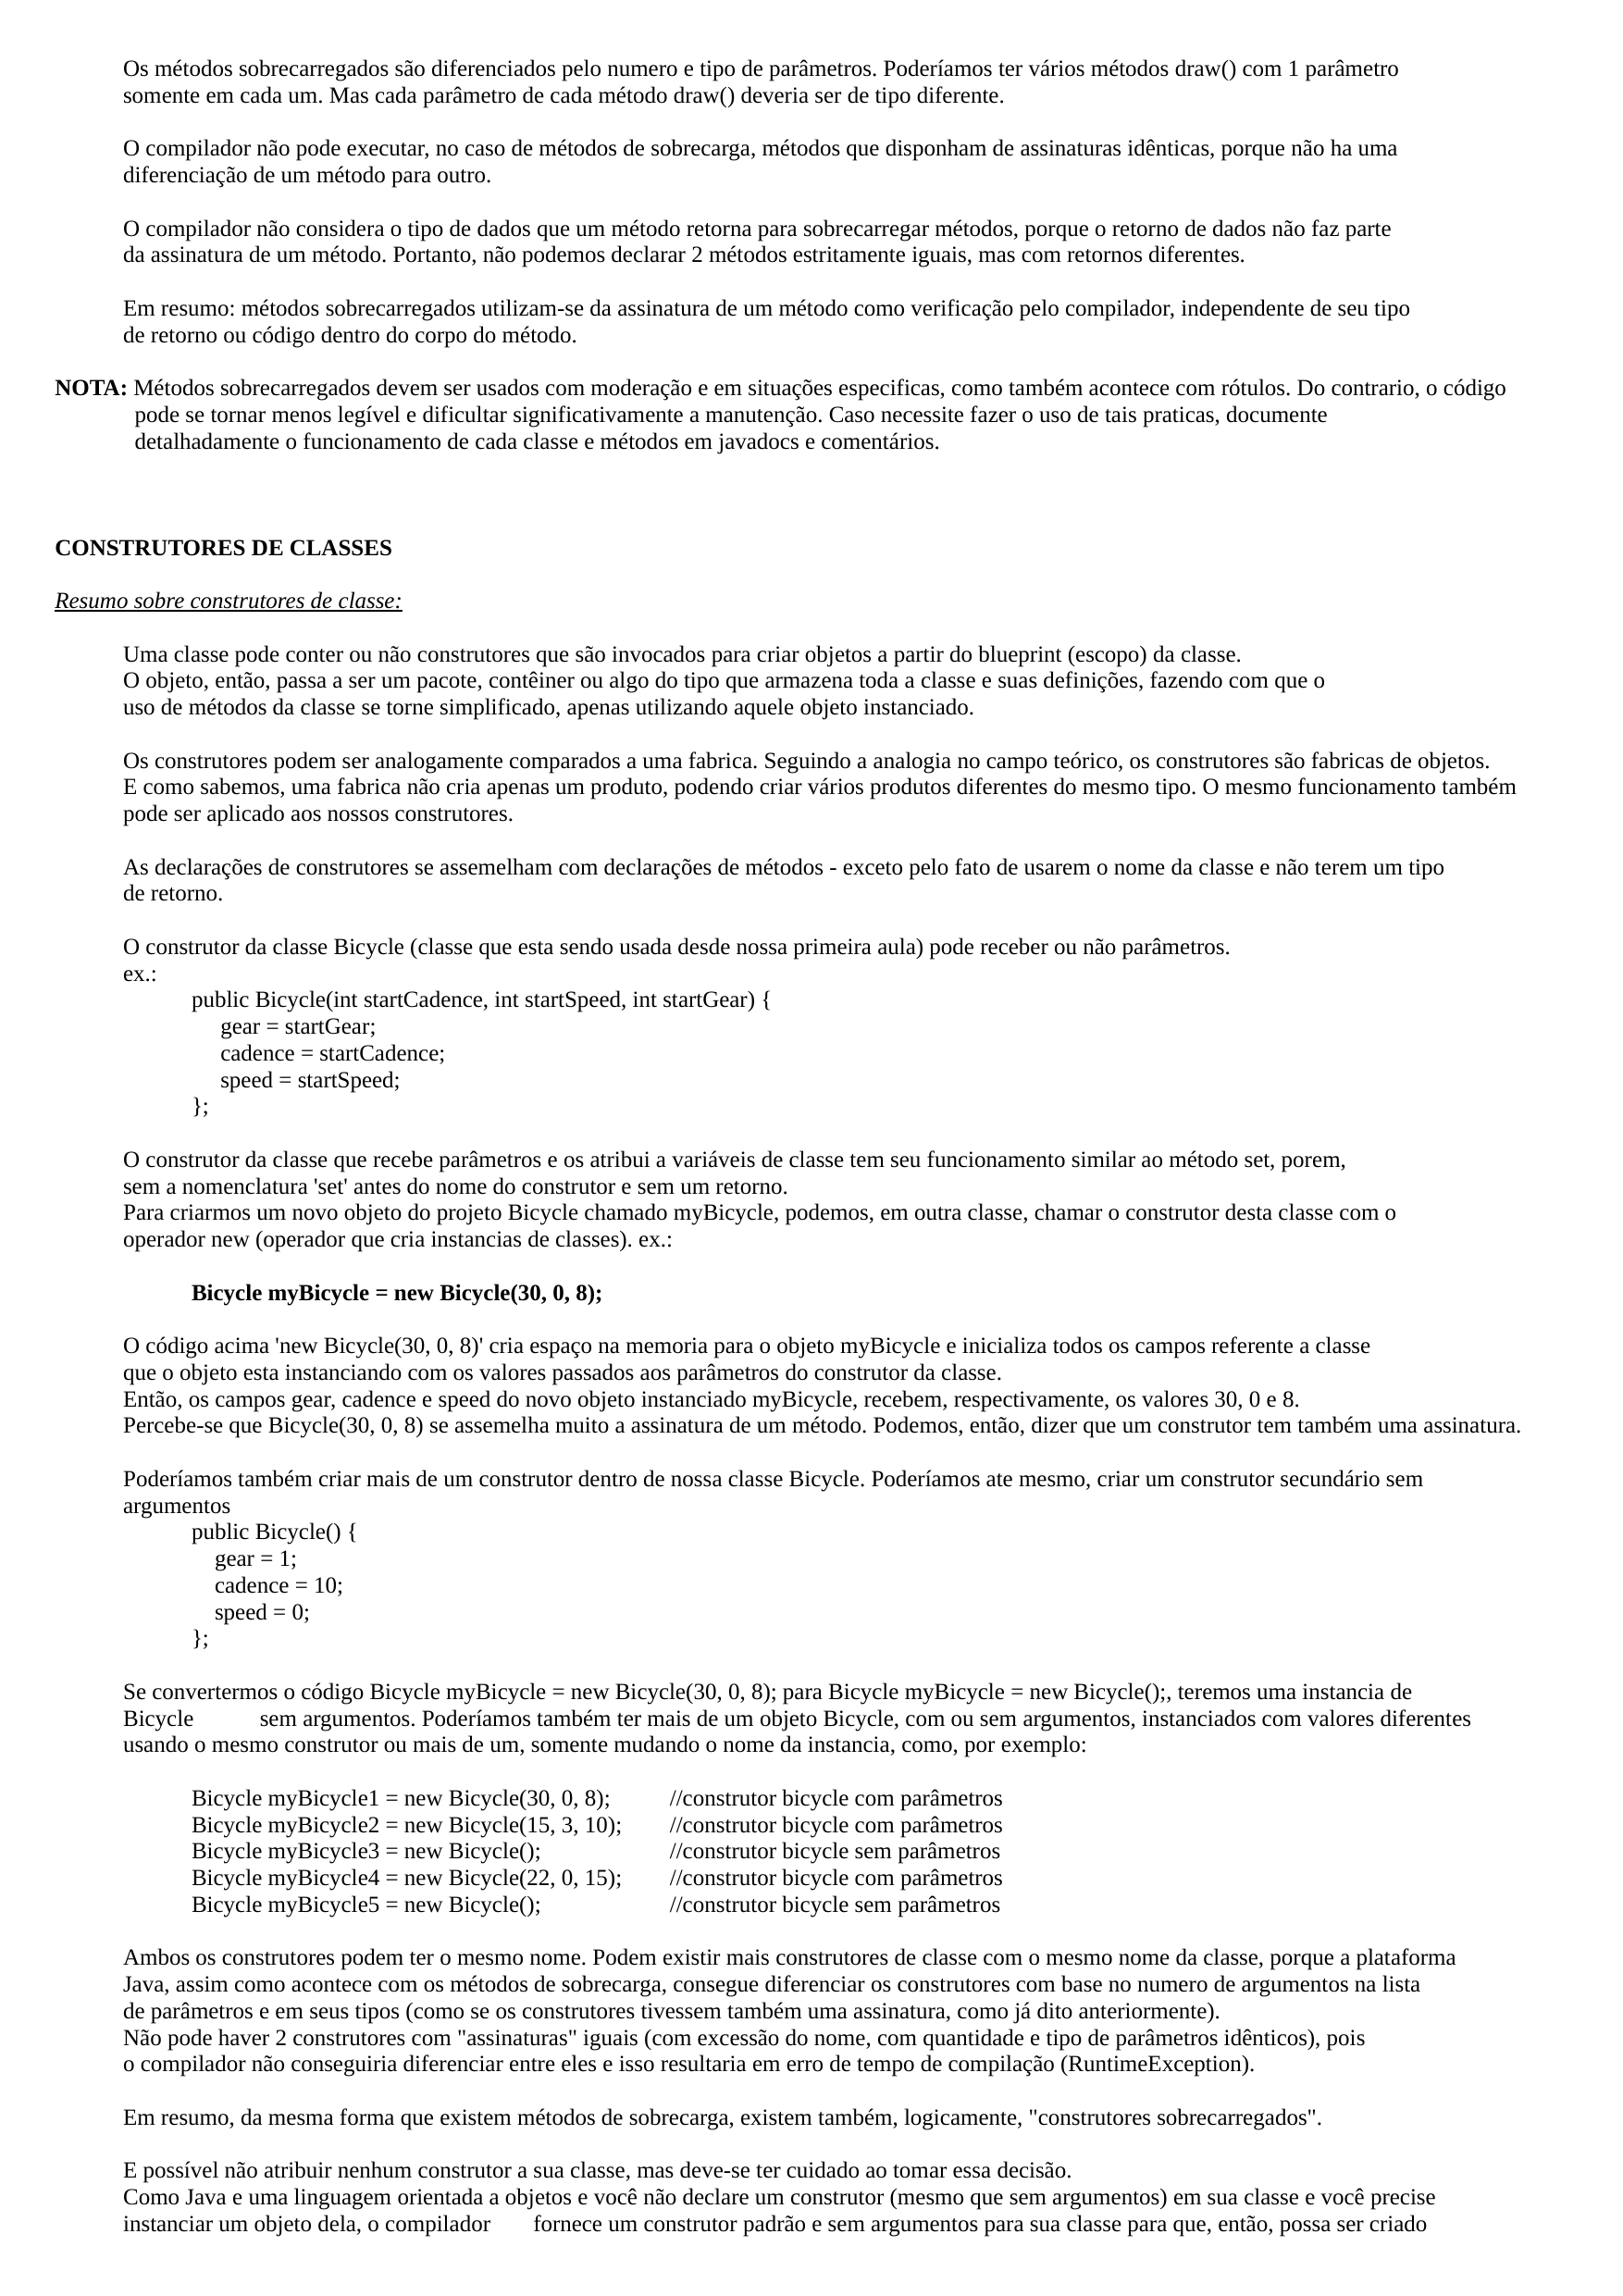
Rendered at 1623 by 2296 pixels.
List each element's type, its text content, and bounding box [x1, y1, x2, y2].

text O compilador não considera o tipo de dados que um método retorna para sobrecarregar métodos, porque o retorno de dados não faz parte [55, 215, 1568, 241]
text Em resumo: métodos sobrecarregados utilizam-se da assinatura de um método como verificação pelo compilador, independente de seu tipo [55, 294, 1568, 321]
text Então, os campos gear, cadence e speed do novo objeto instanciado myBicycle, recebem, respectivamente, os valores 30, 0 e 8. [55, 1385, 1568, 1411]
text speed = 0; [55, 1598, 1568, 1624]
text diferenciação de um método para outro. [55, 161, 1568, 188]
text }; [55, 1624, 1568, 1651]
text pode ser aplicado aos nossos construtores. [55, 800, 1568, 826]
text ex.: [55, 960, 1568, 986]
text Ambos os construtores podem ter o mesmo nome. Podem existir mais construtores de classe com o mesmo nome da classe, porque a plataforma [55, 1943, 1568, 1970]
text O objeto, então, passa a ser um pacote, contêiner ou algo do tipo que armazena toda a classe e suas definições, fazendo com que o [55, 666, 1568, 693]
text cadence = 10; [55, 1571, 1568, 1598]
text detalhadamente o funcionamento de cada classe e métodos em javadocs e comentários. [55, 428, 1568, 453]
text E possível não atribuir nenhum construtor a sua classe, mas deve-se ter cuidado ao tomar essa decisão. [55, 2156, 1568, 2183]
text argumentos [55, 1492, 1568, 1518]
text O construtor da classe Bicycle (classe que esta sendo usada desde nossa primeira aula) pode receber ou não parâmetros. [55, 933, 1568, 960]
text Não pode haver 2 construtores com "assinaturas" iguais (com excessão do nome, com quantidade e tipo de parâmetros idênticos), pois [55, 2024, 1568, 2050]
text sem a nomenclatura 'set' antes do nome do construtor e sem um retorno. [55, 1173, 1568, 1198]
text NOTA: Métodos sobrecarregados devem ser usados com moderação e em situações especificas, como também acontece com rótulos. Do contrario, o código [55, 374, 1568, 401]
text E como sabemos, uma fabrica não cria apenas um produto, podendo criar vários produtos diferentes do mesmo tipo. O mesmo funcionamento também [55, 773, 1568, 800]
text somente em cada um. Mas cada parâmetro de cada método draw() deveria ser de tipo diferente. [55, 81, 1568, 108]
text Uma classe pode conter ou não construtores que são invocados para criar objetos a partir do blueprint (escopo) da classe. [55, 640, 1568, 666]
text Como Java e uma linguagem orientada a objetos e você não declare um construtor (mesmo que sem argumentos) em sua classe e você precise [55, 2183, 1568, 2210]
text gear = startGear; [55, 1012, 1568, 1039]
text de parâmetros e em seus tipos (como se os construtores tivessem também uma assinatura, como já dito anteriormente). [55, 1997, 1568, 2024]
text Resumo sobre construtores de classe: [55, 587, 1568, 614]
text Bicycle myBicycle5 = new Bicycle(); //construtor bicycle sem parâmetros [55, 1891, 1568, 1917]
text uso de métodos da classe se torne simplificado, apenas utilizando aquele objeto instanciado. [55, 693, 1568, 720]
text speed = startSpeed; [55, 1066, 1568, 1092]
text O código acima 'new Bicycle(30, 0, 8)' cria espaço na memoria para o objeto myBicycle e inicializa todos os campos referente a classe [55, 1332, 1568, 1359]
text que o objeto esta instanciando com os valores passados aos parâmetros do construtor da classe. [55, 1359, 1568, 1385]
text Java, assim como acontece com os métodos de sobrecarga, consegue diferenciar os construtores com base no numero de argumentos na lista [55, 1970, 1568, 1997]
text CONSTRUTORES DE CLASSES [55, 534, 1568, 560]
text O compilador não pode executar, no caso de métodos de sobrecarga, métodos que disponham de assinaturas idênticas, porque não ha uma [55, 134, 1568, 161]
text }; [55, 1092, 1568, 1119]
text o compilador não conseguiria diferenciar entre eles e isso resultaria em erro de tempo de compilação (RuntimeException). [55, 2050, 1568, 2077]
text Percebe-se que Bicycle(30, 0, 8) se assemelha muito a assinatura de um método. Podemos, então, dizer que um construtor tem também uma assinatura. [55, 1411, 1568, 1438]
text Se convertermos o código Bicycle myBicycle = new Bicycle(30, 0, 8); para Bicycle myBicycle = new Bicycle();, teremos uma instancia de [55, 1678, 1568, 1705]
text public Bicycle(int startCadence, int startSpeed, int startGear) { [55, 986, 1568, 1012]
text gear = 1; [55, 1545, 1568, 1571]
text de retorno ou código dentro do corpo do método. [55, 321, 1568, 347]
text Bicycle sem argumentos. Poderíamos também ter mais de um objeto Bicycle, com ou sem argumentos, instanciados com valores diferentes [55, 1705, 1568, 1731]
text public Bicycle() { [55, 1518, 1568, 1545]
text da assinatura de um método. Portanto, não podemos declarar 2 métodos estritamente iguais, mas com retornos diferentes. [55, 241, 1568, 267]
text Em resumo, da mesma forma que existem métodos de sobrecarga, existem também, logicamente, "construtores sobrecarregados". [55, 2104, 1568, 2130]
text usando o mesmo construtor ou mais de um, somente mudando o nome da instancia, como, por exemplo: [55, 1731, 1568, 1757]
text instanciar um objeto dela, o compilador fornece um construtor padrão e sem argumentos para sua classe para que, então, possa ser criado [55, 2210, 1568, 2237]
text Os métodos sobrecarregados são diferenciados pelo numero e tipo de parâmetros. Poderíamos ter vários métodos draw() com 1 parâmetro [55, 55, 1568, 81]
text As declarações de construtores se assemelham com declarações de métodos - exceto pelo fato de usarem o nome da classe e não terem um tipo [55, 853, 1568, 879]
text Bicycle myBicycle = new Bicycle(30, 0, 8); [55, 1279, 1568, 1305]
text Para criarmos um novo objeto do projeto Bicycle chamado myBicycle, podemos, em outra classe, chamar o construtor desta classe com o [55, 1198, 1568, 1225]
text Os construtores podem ser analogamente comparados a uma fabrica. Seguindo a analogia no campo teórico, os construtores são fabricas de objetos. [55, 747, 1568, 773]
text cadence = startCadence; [55, 1039, 1568, 1066]
text Bicycle myBicycle1 = new Bicycle(30, 0, 8); //construtor bicycle com parâmetros [55, 1784, 1568, 1811]
text Poderíamos também criar mais de um construtor dentro de nossa classe Bicycle. Poderíamos ate mesmo, criar um construtor secundário sem [55, 1465, 1568, 1492]
text O construtor da classe que recebe parâmetros e os atribui a variáveis de classe tem seu funcionamento similar ao método set, porem, [55, 1146, 1568, 1173]
text operador new (operador que cria instancias de classes). ex.: [55, 1225, 1568, 1252]
text pode se tornar menos legível e dificultar significativamente a manutenção. Caso necessite fazer o uso de tais praticas, documente [55, 401, 1568, 428]
text de retorno. [55, 879, 1568, 906]
text Bicycle myBicycle3 = new Bicycle(); //construtor bicycle sem parâmetros [55, 1837, 1568, 1864]
text Bicycle myBicycle2 = new Bicycle(15, 3, 10); //construtor bicycle com parâmetros [55, 1811, 1568, 1837]
text Bicycle myBicycle4 = new Bicycle(22, 0, 15); //construtor bicycle com parâmetros [55, 1864, 1568, 1891]
